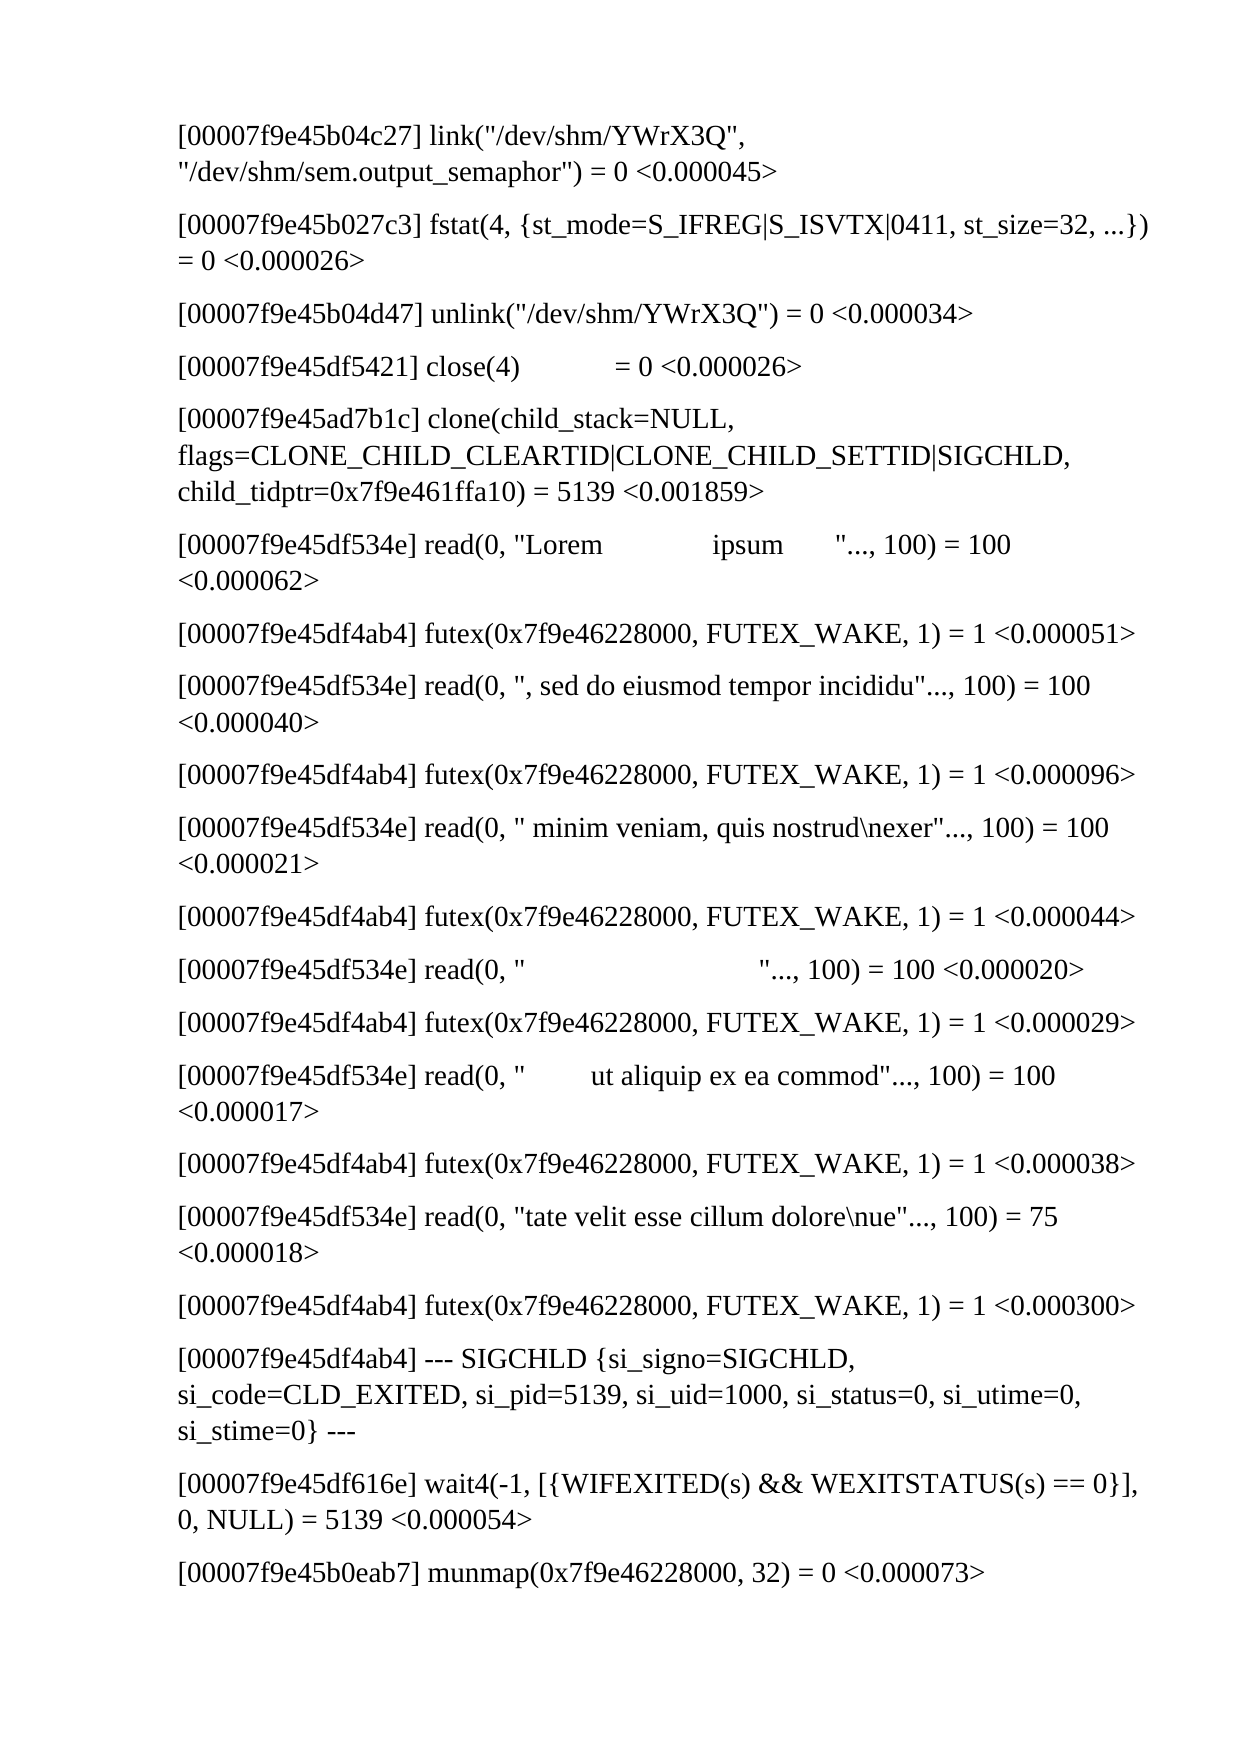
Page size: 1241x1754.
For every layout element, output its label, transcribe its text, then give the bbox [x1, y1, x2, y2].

text [00007f9e45df5421] close(4) = 0 <0.000026> [177, 349, 1152, 382]
text [00007f9e45df616e] wait4(-1, [{WIFEXITED(s) && WEXITSTATUS(s) == 0}], 0, NULL) = 5139 <0.000054> [177, 1466, 1152, 1536]
text [00007f9e45df534e] read(0, ", sed do eiusmod tempor incididu"..., 100) = 100 <0.000040> [177, 668, 1152, 738]
text [00007f9e45df534e] read(0, "tate velit esse cillum dolore\nue"..., 100) = 75 <0.000018> [177, 1199, 1152, 1269]
text [00007f9e45df534e] read(0, " "..., 100) = 100 <0.000020> [177, 952, 1152, 986]
text [00007f9e45b027c3] fstat(4, {st_mode=S_IFREG|S_ISVTX|0411, st_size=32, ...}) = 0 <0.000026> [177, 207, 1152, 277]
text [00007f9e45df534e] read(0, " minim veniam, quis nostrud\nexer"..., 100) = 100 <0.000021> [177, 810, 1152, 880]
text [00007f9e45df4ab4] futex(0x7f9e46228000, FUTEX_WAKE, 1) = 1 <0.000300> [177, 1288, 1152, 1322]
text [00007f9e45b04d47] unlink("/dev/shm/YWrX3Q") = 0 <0.000034> [177, 296, 1152, 329]
text [00007f9e45df4ab4] futex(0x7f9e46228000, FUTEX_WAKE, 1) = 1 <0.000038> [177, 1147, 1152, 1180]
text [00007f9e45df4ab4] futex(0x7f9e46228000, FUTEX_WAKE, 1) = 1 <0.000096> [177, 757, 1152, 791]
text [00007f9e45b04c27] link("/dev/shm/YWrX3Q", "/dev/shm/sem.output_semaphor") = 0 <0.000045> [177, 118, 1152, 188]
text [00007f9e45df534e] read(0, " ut aliquip ex ea commod"..., 100) = 100 <0.000017> [177, 1058, 1152, 1127]
text [00007f9e45df4ab4] --- SIGCHLD {si_signo=SIGCHLD, si_code=CLD_EXITED, si_pid=5139, si_uid=1000, si_status=0, si_utime=0, si_stime=0} --- [177, 1341, 1152, 1447]
text [00007f9e45b0eab7] munmap(0x7f9e46228000, 32) = 0 <0.000073> [177, 1555, 1152, 1589]
text [00007f9e45ad7b1c] clone(child_stack=NULL, flags=CLONE_CHILD_CLEARTID|CLONE_CHILD_SETTID|SIGCHLD, child_tidptr=0x7f9e461ffa10) = 5139 <0.001859> [177, 402, 1152, 507]
text [00007f9e45df4ab4] futex(0x7f9e46228000, FUTEX_WAKE, 1) = 1 <0.000029> [177, 1005, 1152, 1038]
text [00007f9e45df534e] read(0, "Lorem ipsum "..., 100) = 100 <0.000062> [177, 527, 1152, 596]
text [00007f9e45df4ab4] futex(0x7f9e46228000, FUTEX_WAKE, 1) = 1 <0.000051> [177, 616, 1152, 649]
text [00007f9e45df4ab4] futex(0x7f9e46228000, FUTEX_WAKE, 1) = 1 <0.000044> [177, 899, 1152, 933]
